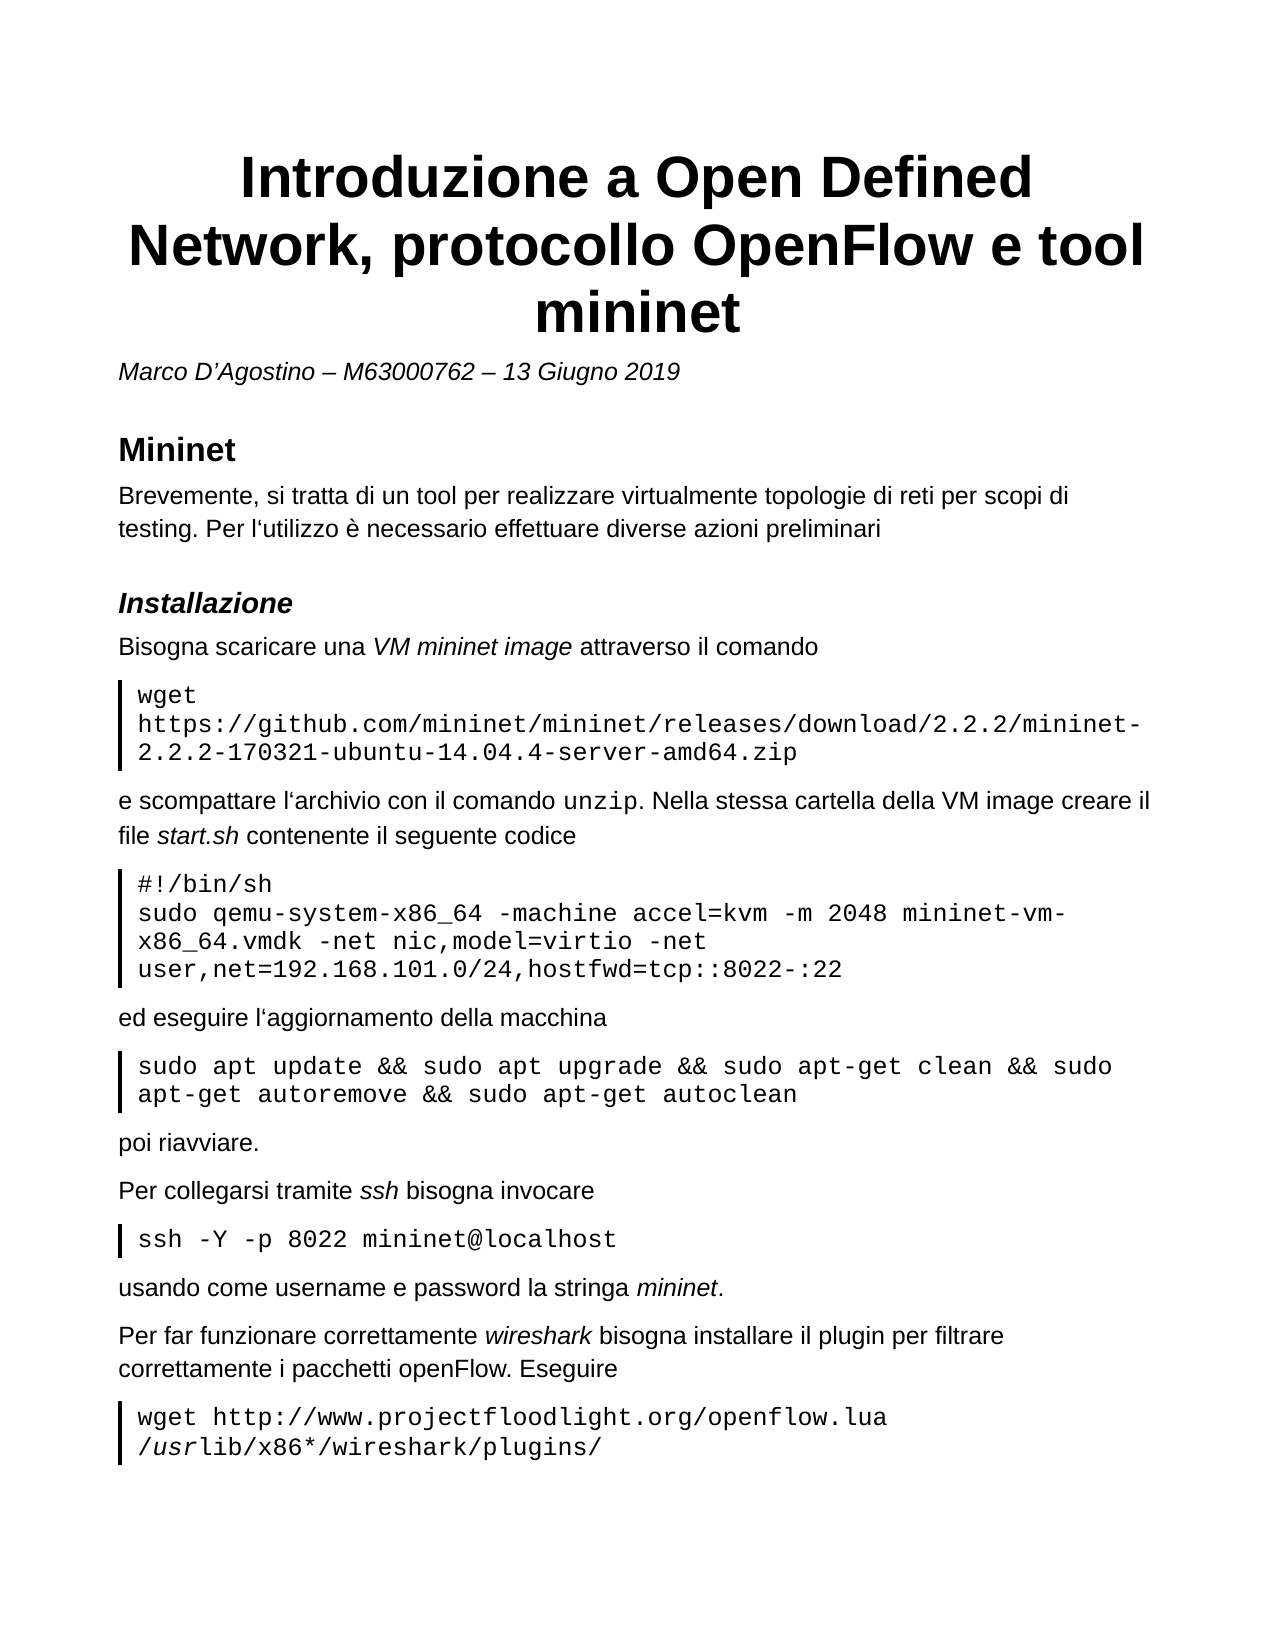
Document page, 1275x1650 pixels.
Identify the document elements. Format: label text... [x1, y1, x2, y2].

text ed eseguire l‘aggiornamento della macchina [118, 1003, 1157, 1032]
text wget http://www.projectfloodlight.org/openflow.lua [122, 1401, 1157, 1431]
text Marco D’Agostino – M63000762 – 13 Giugno 2019 [118, 357, 1157, 386]
text ssh -Y -p 8022 mininet@localhost [122, 1224, 1157, 1258]
text sudo qemu-system-x86_64 -machine accel=kvm -m 2048 mininet-vm-x86_64.vmdk -net nic,model=virtio -net user,net=192.168.101.0/24,hostfwd=tcp::8022-:22 [122, 900, 1157, 988]
text wget https://github.com/mininet/mininet/releases/download/2.2.2/mininet-2.2.2-170321-ubuntu-14.04.4-server-amd64.zip [122, 680, 1157, 771]
title Introduzione a Open Defined Network, protocollo OpenFlow e tool mininet [118, 143, 1157, 344]
text Bisogna scaricare una VM mininet image attraverso il comando [118, 632, 1157, 661]
text /usrlib/x86*/wireshark/plugins/ [122, 1431, 1157, 1465]
text sudo apt update && sudo apt upgrade && sudo apt-get clean && sudo apt-get autoremove && sudo apt-get autoclean [122, 1051, 1157, 1113]
text #!/bin/sh [122, 869, 1157, 900]
text e scompattare l‘archivio con il comando unzip. Nella stessa cartella della VM image creare il file start.sh contenente il seguente codice [118, 786, 1157, 850]
text poi riavviare. [118, 1128, 1157, 1157]
text usando come username e password la stringa mininet. [118, 1273, 1157, 1302]
text Per collegarsi tramite ssh bisogna invocare [118, 1176, 1157, 1205]
subtitle Installazione [118, 586, 1157, 620]
text Per far funzionare correttamente wireshark bisogna installare il plugin per filtrare correttamente i pacchetti openFlow. Eseguire [118, 1321, 1157, 1382]
text Brevemente, si tratta di un tool per realizzare virtualmente topologie di reti per scopi di testing. Per l‘utilizzo è necessario effettuare diverse azioni preliminari [118, 481, 1157, 542]
subtitle Mininet [118, 429, 1157, 468]
